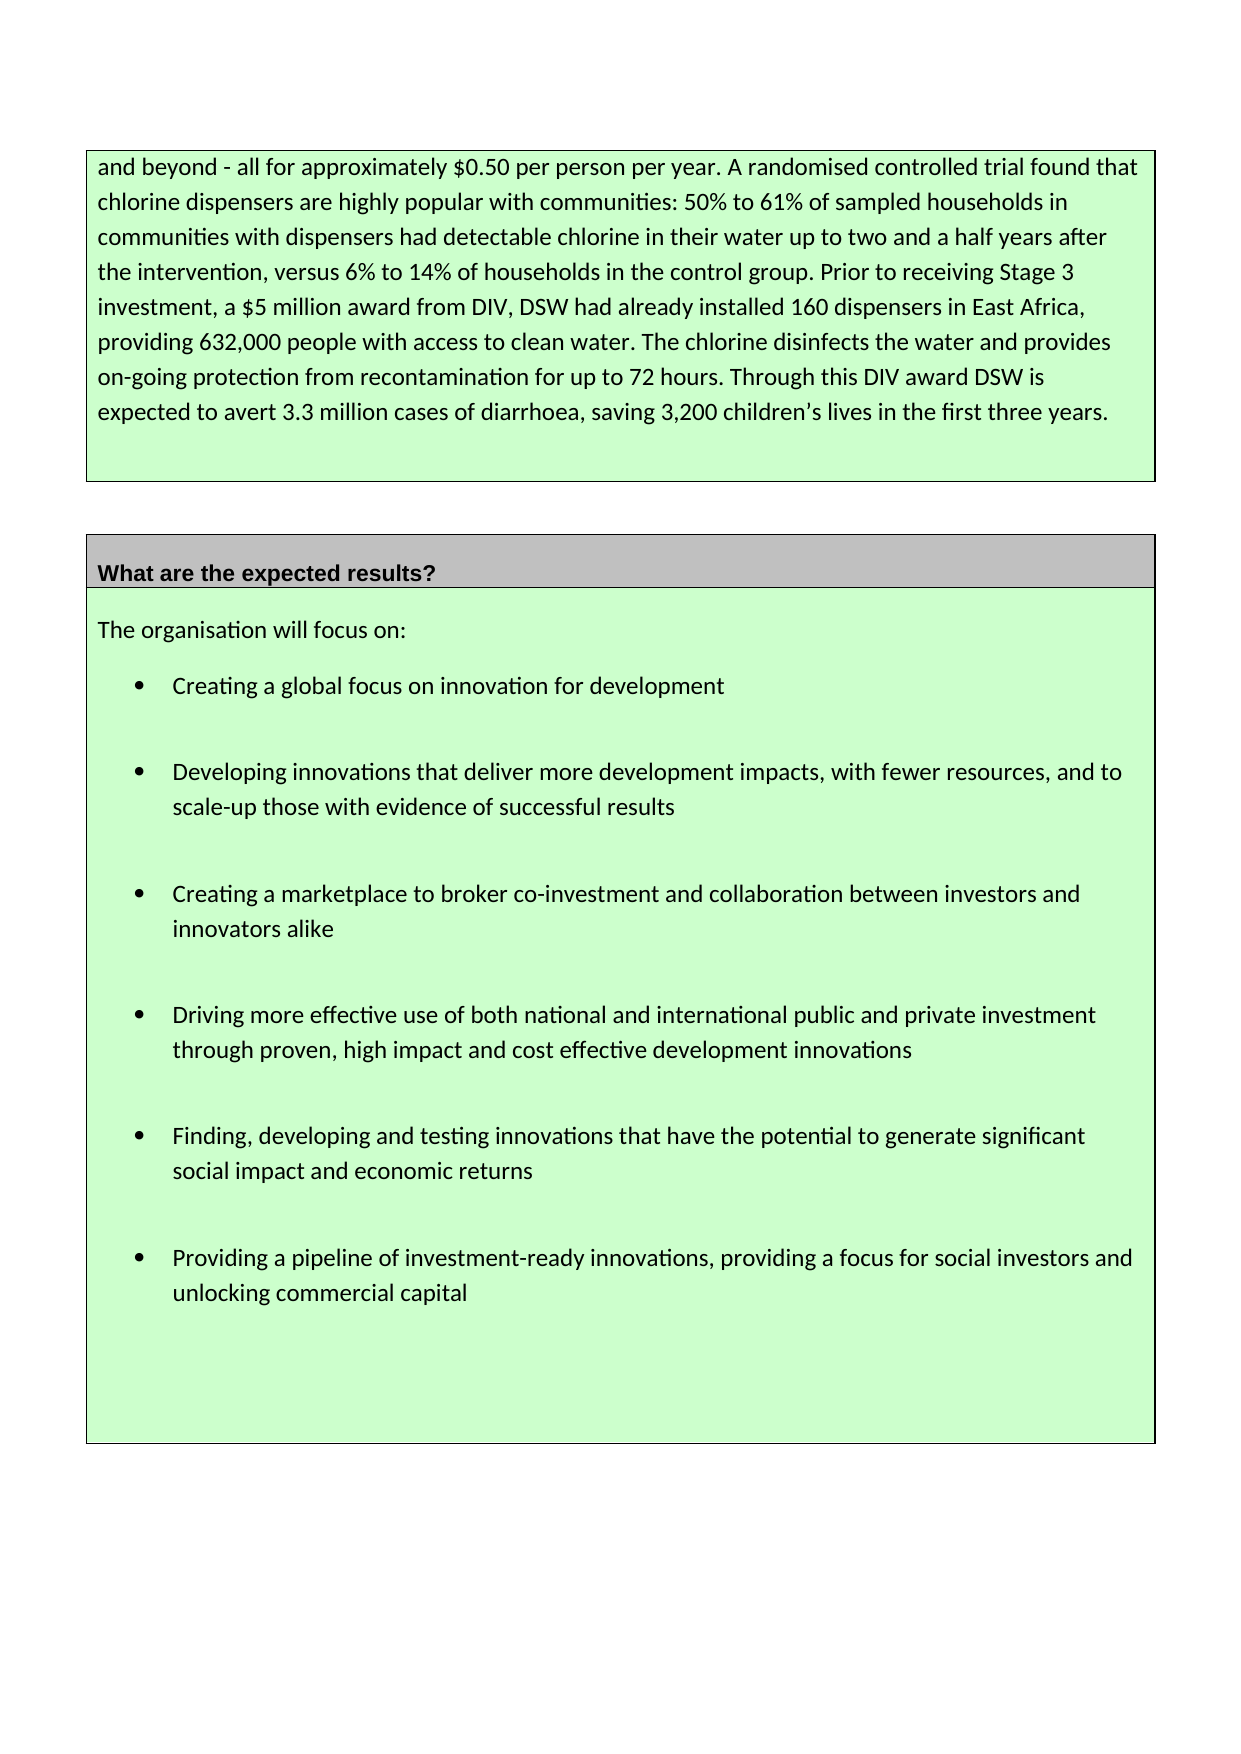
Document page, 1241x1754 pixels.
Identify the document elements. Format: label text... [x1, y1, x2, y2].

table_header What are the expected results? [87, 535, 1154, 587]
table_cell The organisation will focus on: Creating a global focus on innovation for development Developing innovations that deliver more development impacts, with fewer resources, and to scale-up those with evidence of successful results Creating a marketplace to broker co-investment and collaboration between investors and innovators alike Driving more effective use of both national and international public and private investment through proven, high impact and cost effective development innovations Finding, developing and testing innovations that have the potential to generate significant social impact and economic returns Providing a pipeline of investment-ready innovations, providing a focus for social investors and unlocking commercial capital [87, 588, 1154, 1442]
table_cell and beyond - all for approximately $0.50 per person per year. A randomised controlled trial found that chlorine dispensers are highly popular with communities: 50% to 61% of sampled households in communities with dispensers had detectable chlorine in their water up to two and a half years after the intervention, versus 6% to 14% of households in the control group. Prior to receiving Stage 3 investment, a $5 million award from DIV, DSW had already installed 160 dispensers in East Africa, providing 632,000 people with access to clean water. The chlorine disinfects the water and provides on-going protection from recontamination for up to 72 hours. Through this DIV award DSW is expected to avert 3.3 million cases of diarrhoea, saving 3,200 children’s lives in the first three years. [87, 151, 1154, 481]
